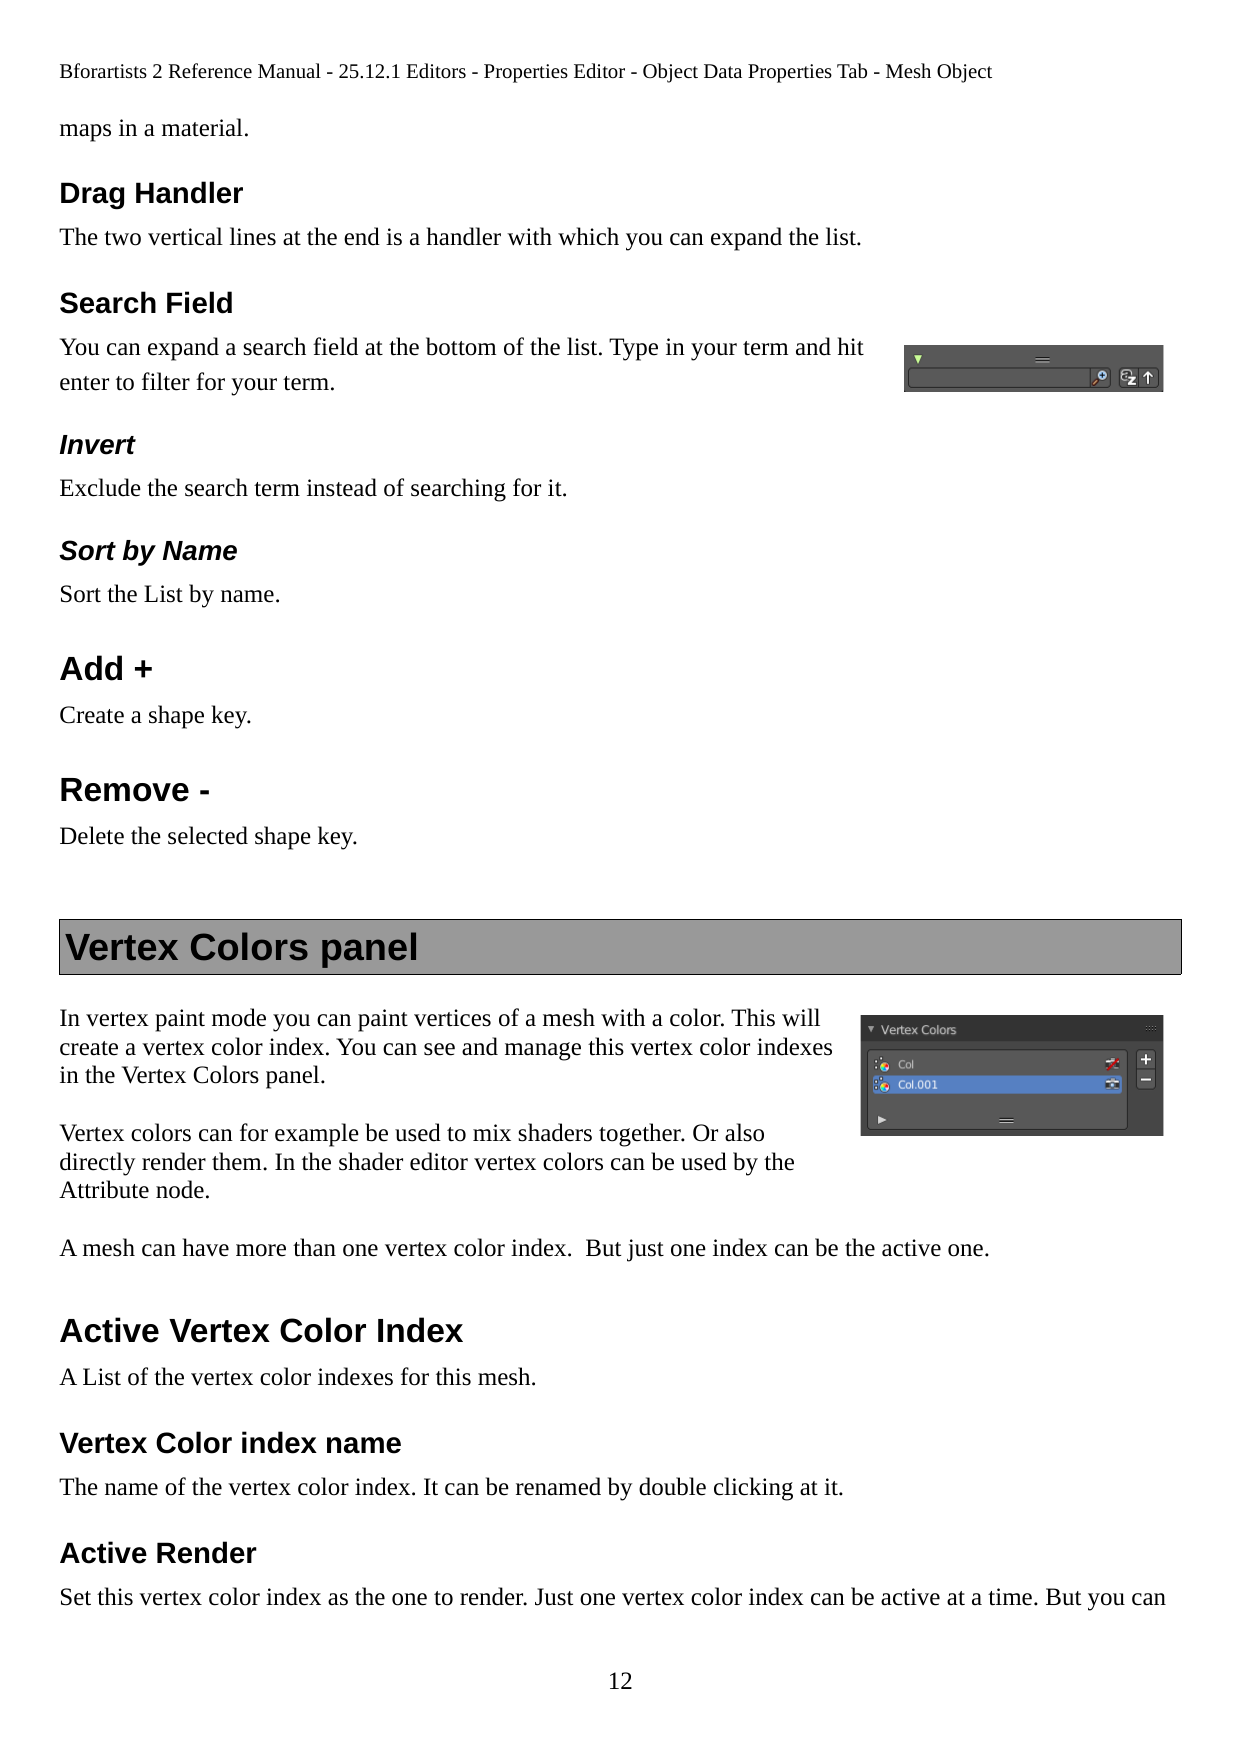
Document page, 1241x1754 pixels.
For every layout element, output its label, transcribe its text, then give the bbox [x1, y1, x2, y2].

text Exclude the search term instead of searching for it. [59, 473, 1181, 502]
text Sort the List by name. [59, 579, 1181, 607]
text A mesh can have more than one vertex color index. But just one index can be the active one. [59, 1233, 1181, 1262]
subtitle Active Render [59, 1536, 1181, 1570]
text Create a shape key. [59, 700, 1181, 728]
subtitle Add + [59, 649, 1181, 687]
subtitle Vertex Color index name [59, 1426, 1181, 1460]
text Vertex colors can for example be used to mix shaders together. Or also directly render them. In the shader editor vertex colors can be used by the Attribute node. [59, 1118, 1181, 1204]
subtitle Remove - [59, 770, 1181, 808]
table_header Vertex Colors panel [60, 920, 1181, 974]
text The two vertical lines at the end is a handler with which you can expand the list. [59, 222, 1181, 251]
subtitle Search Field [59, 286, 1181, 320]
text maps in a material. [59, 113, 1181, 141]
text The name of the vertex color index. It can be renamed by double clicking at it. [59, 1472, 1181, 1501]
subtitle Active Vertex Color Index [59, 1311, 1181, 1350]
text In vertex paint mode you can paint vertices of a mesh with a color. This will create a vertex color index. You can see and manage this vertex color indexes in the Vertex Colors panel. [59, 1003, 1181, 1089]
picture [904, 345, 1164, 392]
text A List of the vertex color indexes for this mesh. [59, 1362, 1181, 1391]
picture [860, 1015, 1164, 1136]
text Delete the selected shape key. [59, 821, 1181, 849]
subtitle Drag Handler [59, 176, 1181, 210]
text Set this vertex color index as the one to render. Just one vertex color index can be active at a time. But you can [59, 1582, 1181, 1611]
text You can expand a search field at the bottom of the list. Type in your term and hit enter to filter for your term. [59, 332, 1181, 396]
subtitle Invert [59, 428, 1181, 460]
subtitle Sort by Name [59, 534, 1181, 566]
